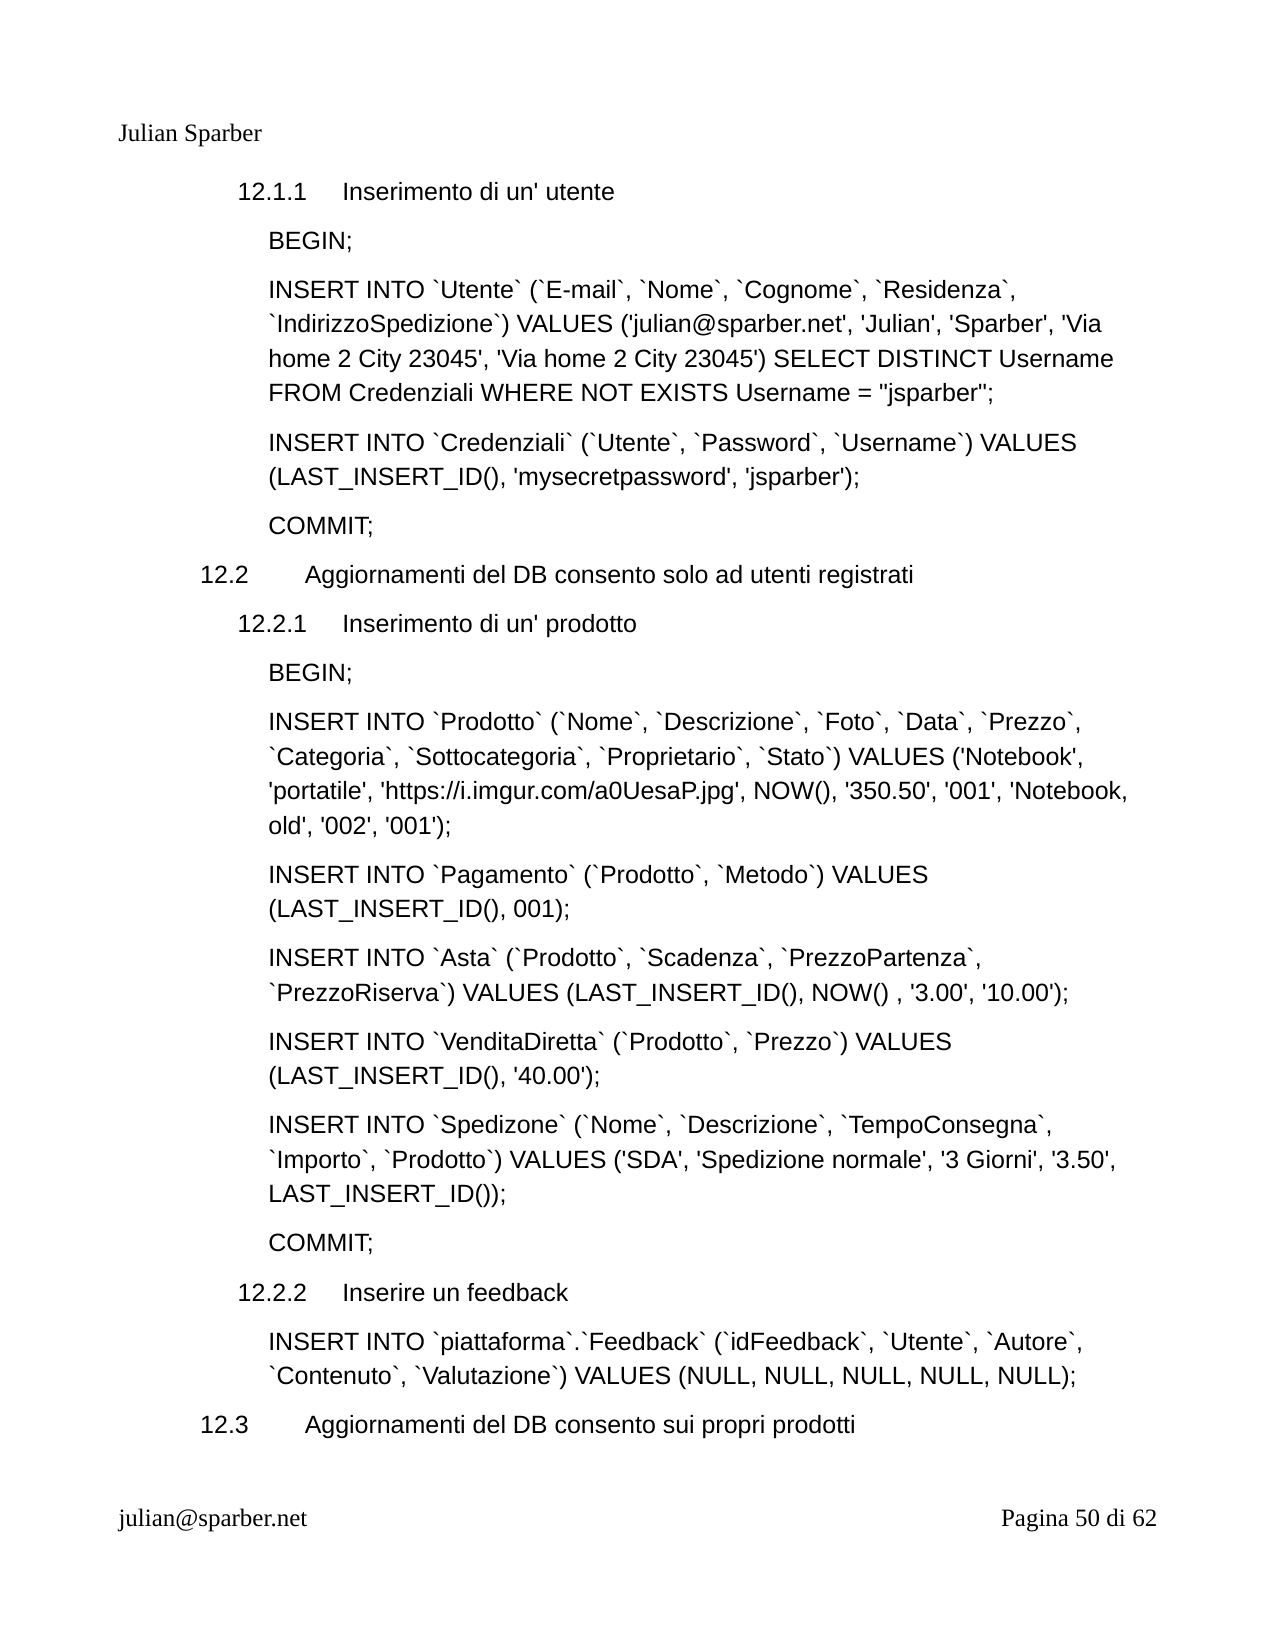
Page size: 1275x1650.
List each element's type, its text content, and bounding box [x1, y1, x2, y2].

list INSERT INTO `Spedizone` (`Nome`, `Descrizione`, `TempoConsegna`, `Importo`, `Prodotto`) VALUES ('SDA', 'Spedizione normale', '3 Giorni', '3.50', LAST_INSERT_ID()); [231, 1110, 1157, 1208]
list Inserimento di un' prodotto [231, 609, 1157, 638]
list COMMIT; [231, 1228, 1157, 1257]
list BEGIN; [231, 658, 1157, 687]
list COMMIT; [231, 511, 1157, 540]
list INSERT INTO `Asta` (`Prodotto`, `Scadenza`, `PrezzoPartenza`, `PrezzoRiserva`) VALUES (LAST_INSERT_ID(), NOW() , '3.00', '10.00'); [231, 943, 1157, 1007]
list INSERT INTO `Utente` (`E-mail`, `Nome`, `Cognome`, `Residenza`, `IndirizzoSpedizione`) VALUES ('julian@sparber.net', 'Julian', 'Sparber', 'Via home 2 City 23045', 'Via home 2 City 23045') SELECT DISTINCT Username FROM Credenziali WHERE NOT EXISTS Username = "jsparber"; [231, 275, 1157, 407]
list Inserimento di un' utente [231, 177, 1157, 206]
list Aggiornamenti del DB consento sui propri prodotti [193, 1410, 1157, 1439]
list INSERT INTO `VenditaDiretta` (`Prodotto`, `Prezzo`) VALUES (LAST_INSERT_ID(), '40.00'); [231, 1027, 1157, 1090]
list INSERT INTO `Credenziali` (`Utente`, `Password`, `Username`) VALUES (LAST_INSERT_ID(), 'mysecretpassword', 'jsparber'); [231, 427, 1157, 491]
list INSERT INTO `Pagamento` (`Prodotto`, `Metodo`) VALUES (LAST_INSERT_ID(), 001); [231, 860, 1157, 923]
list INSERT INTO `Prodotto` (`Nome`, `Descrizione`, `Foto`, `Data`, `Prezzo`, `Categoria`, `Sottocategoria`, `Proprietario`, `Stato`) VALUES ('Notebook', 'portatile', 'https://i.imgur.com/a0UesaP.jpg', NOW(), '350.50', '001', 'Notebook, old', '002', '001'); [231, 707, 1157, 839]
list Inserire un feedback [231, 1277, 1157, 1306]
list BEGIN; [231, 226, 1157, 255]
list INSERT INTO `piattaforma`.`Feedback` (`idFeedback`, `Utente`, `Autore`, `Contenuto`, `Valutazione`) VALUES (NULL, NULL, NULL, NULL, NULL); [231, 1327, 1157, 1390]
list Aggiornamenti del DB consento solo ad utenti registrati [193, 560, 1157, 589]
